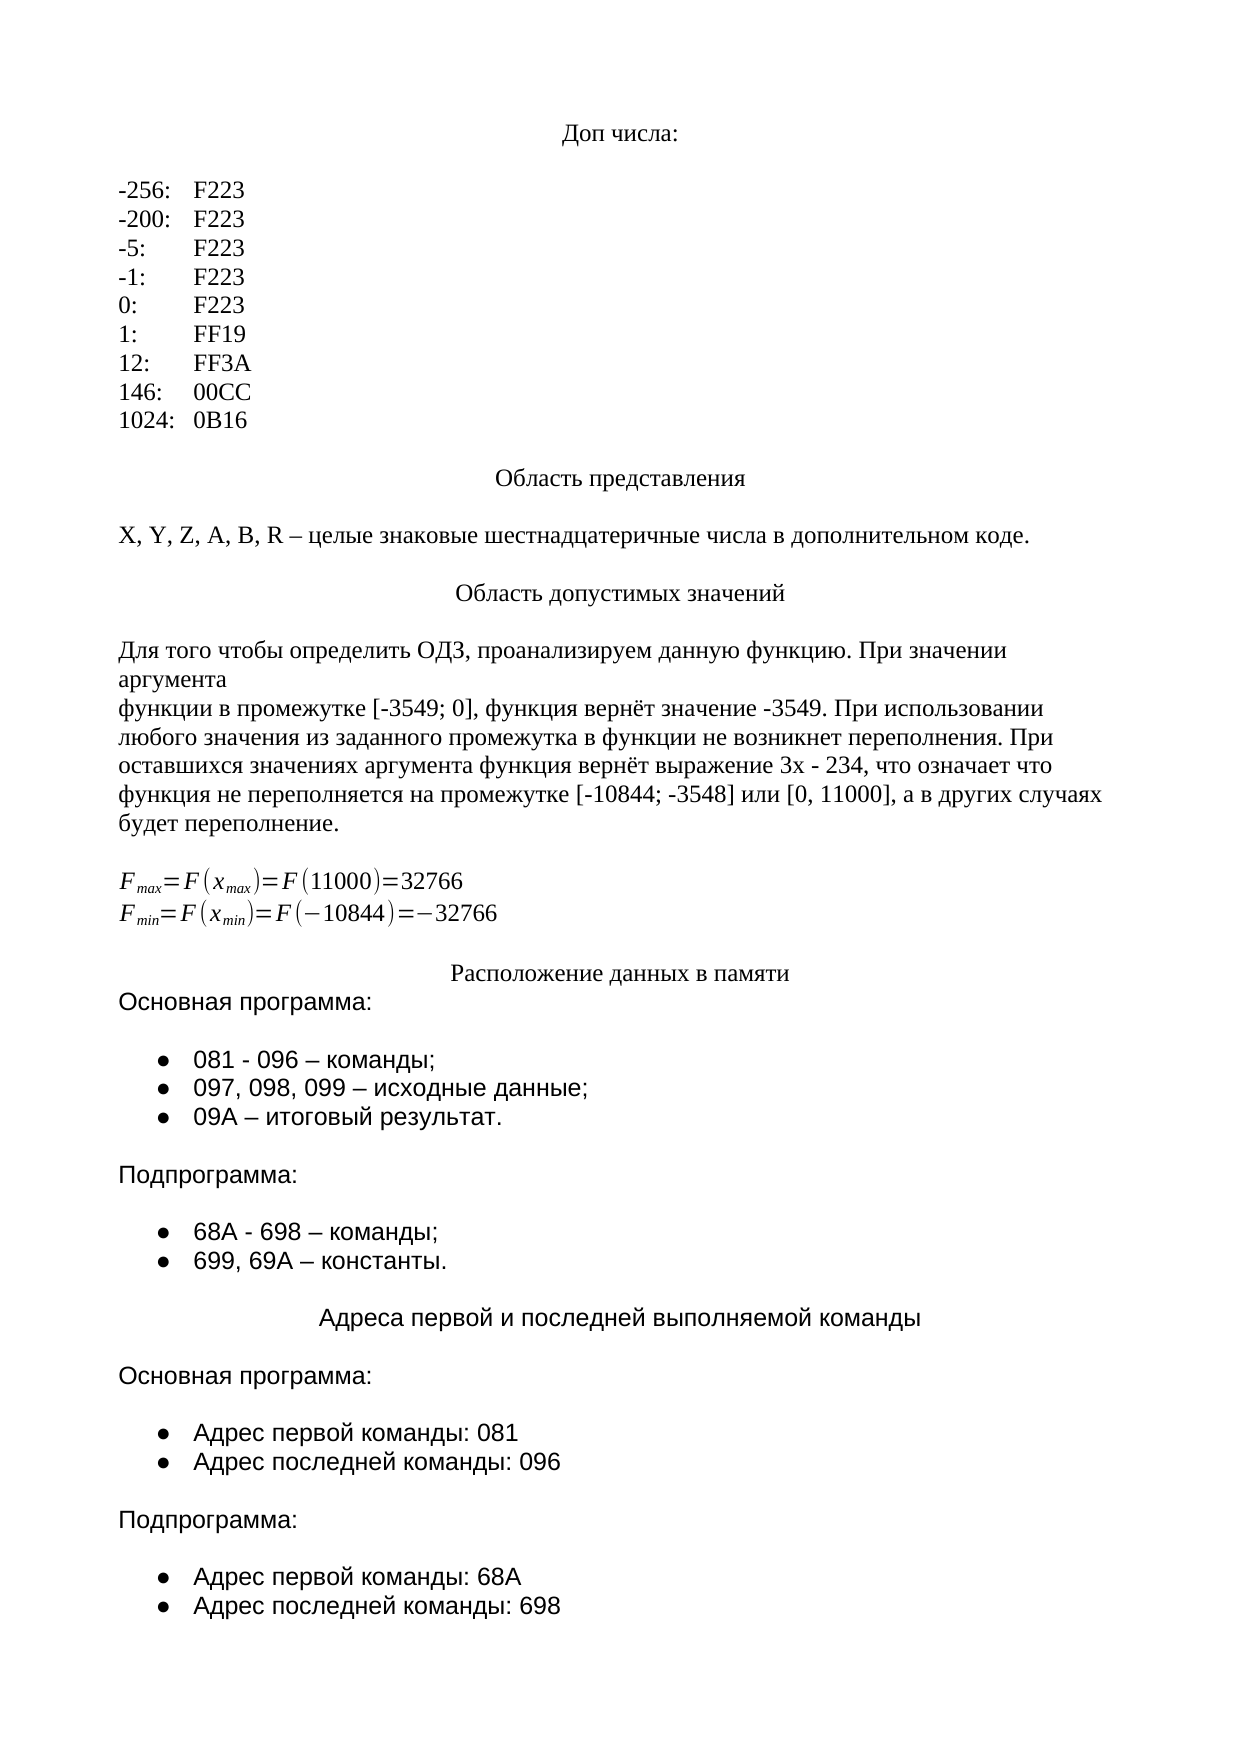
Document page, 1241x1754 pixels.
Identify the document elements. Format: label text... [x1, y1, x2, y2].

text -256: F223 [118, 176, 1122, 204]
text Расположение данных в памяти [118, 958, 1122, 987]
text Основная программа: [118, 987, 1122, 1016]
text Доп числа: [118, 118, 1122, 147]
text функции в промежутке [-3549; 0], функция вернёт значение -3549. При использовании любого значения из заданного промежутка в функции не возникнет переполнения. При оставшихся значениях аргумента функция вернёт выражение 3x - 234, что означает что функция не переполняется на промежутке [-10844; -3548] или [0, 11000], а в других случаях будет переполнение. [118, 693, 1122, 837]
text 0: F223 [118, 291, 1122, 319]
list 68A - 698 – команды; [156, 1217, 1122, 1246]
list 097, 098, 099 – исходные данные; [156, 1073, 1122, 1102]
text 1: FF19 [118, 319, 1122, 348]
text 146: 00CC [118, 377, 1122, 406]
text 1024: 0B16 [118, 406, 1122, 434]
text -200: F223 [118, 204, 1122, 233]
list 09A – итоговый результат. [156, 1102, 1122, 1131]
list Адрес первой команды: 081 [156, 1418, 1122, 1447]
list Адрес последней команды: 096 [156, 1447, 1122, 1476]
text Подпрограмма: [118, 1504, 1122, 1533]
list Адрес последней команды: 698 [156, 1591, 1122, 1619]
text -5: F223 [118, 233, 1122, 262]
text 12: FF3A [118, 348, 1122, 377]
list Адрес первой команды: 68A [156, 1562, 1122, 1591]
text -1: F223 [118, 262, 1122, 291]
text Подпрограмма: [118, 1159, 1122, 1188]
text Область допустимых значений [118, 578, 1122, 607]
list 699, 69A – константы. [156, 1246, 1122, 1274]
text Для того чтобы определить ОДЗ, проанализируем данную функцию. При значении аргумента [118, 636, 1122, 693]
text Основная программа: [118, 1361, 1122, 1389]
list 081 - 096 – команды; [156, 1044, 1122, 1073]
text X, Y, Z, A, B, R – целые знаковые шестнадцатеричные числа в дополнительном коде. [118, 521, 1122, 549]
text Адреса первой и последней выполняемой команды [118, 1303, 1122, 1332]
text Область представления [118, 463, 1122, 492]
